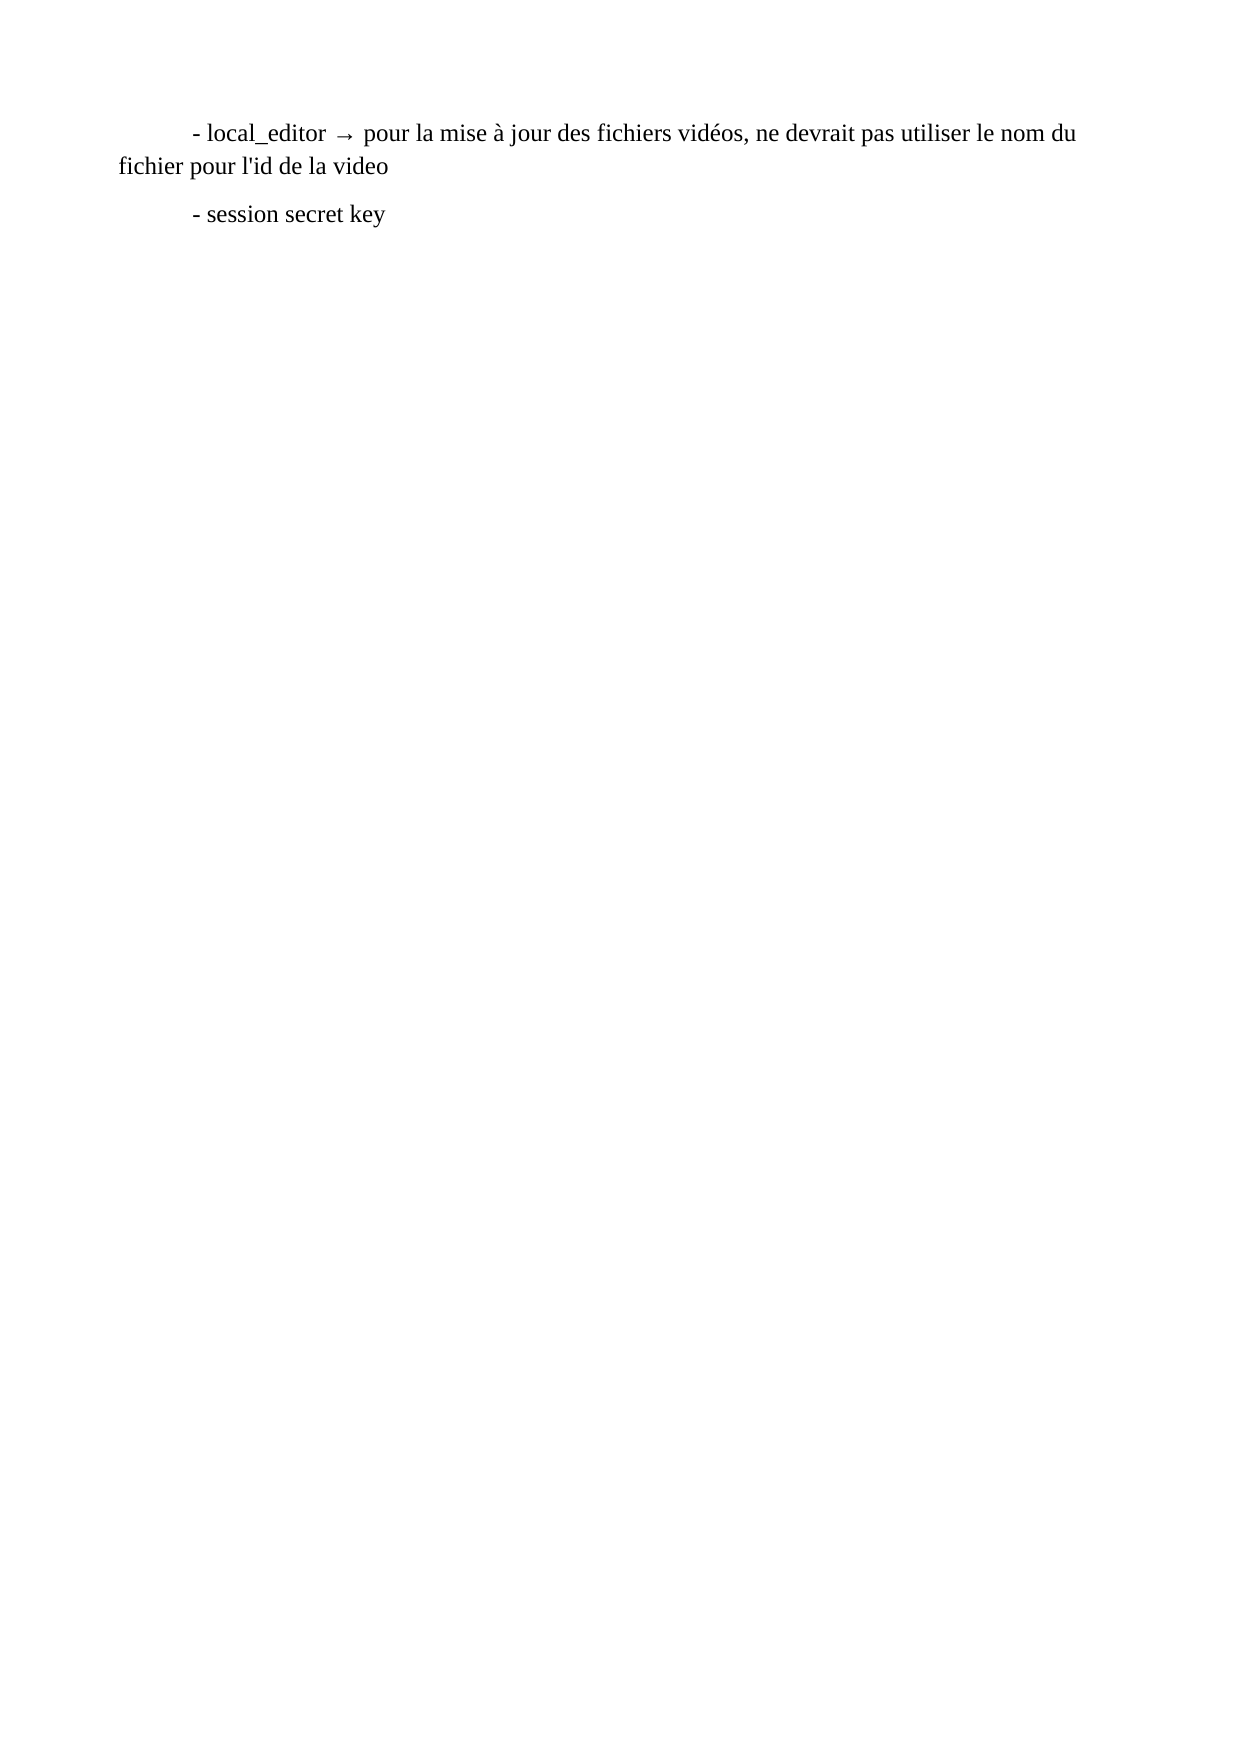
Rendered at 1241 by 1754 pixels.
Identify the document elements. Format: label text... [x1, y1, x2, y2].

text - local_editor → pour la mise à jour des fichiers vidéos, ne devrait pas utiliser le nom du fichier pour l'id de la video [118, 118, 1122, 180]
text - session secret key [118, 199, 1122, 227]
